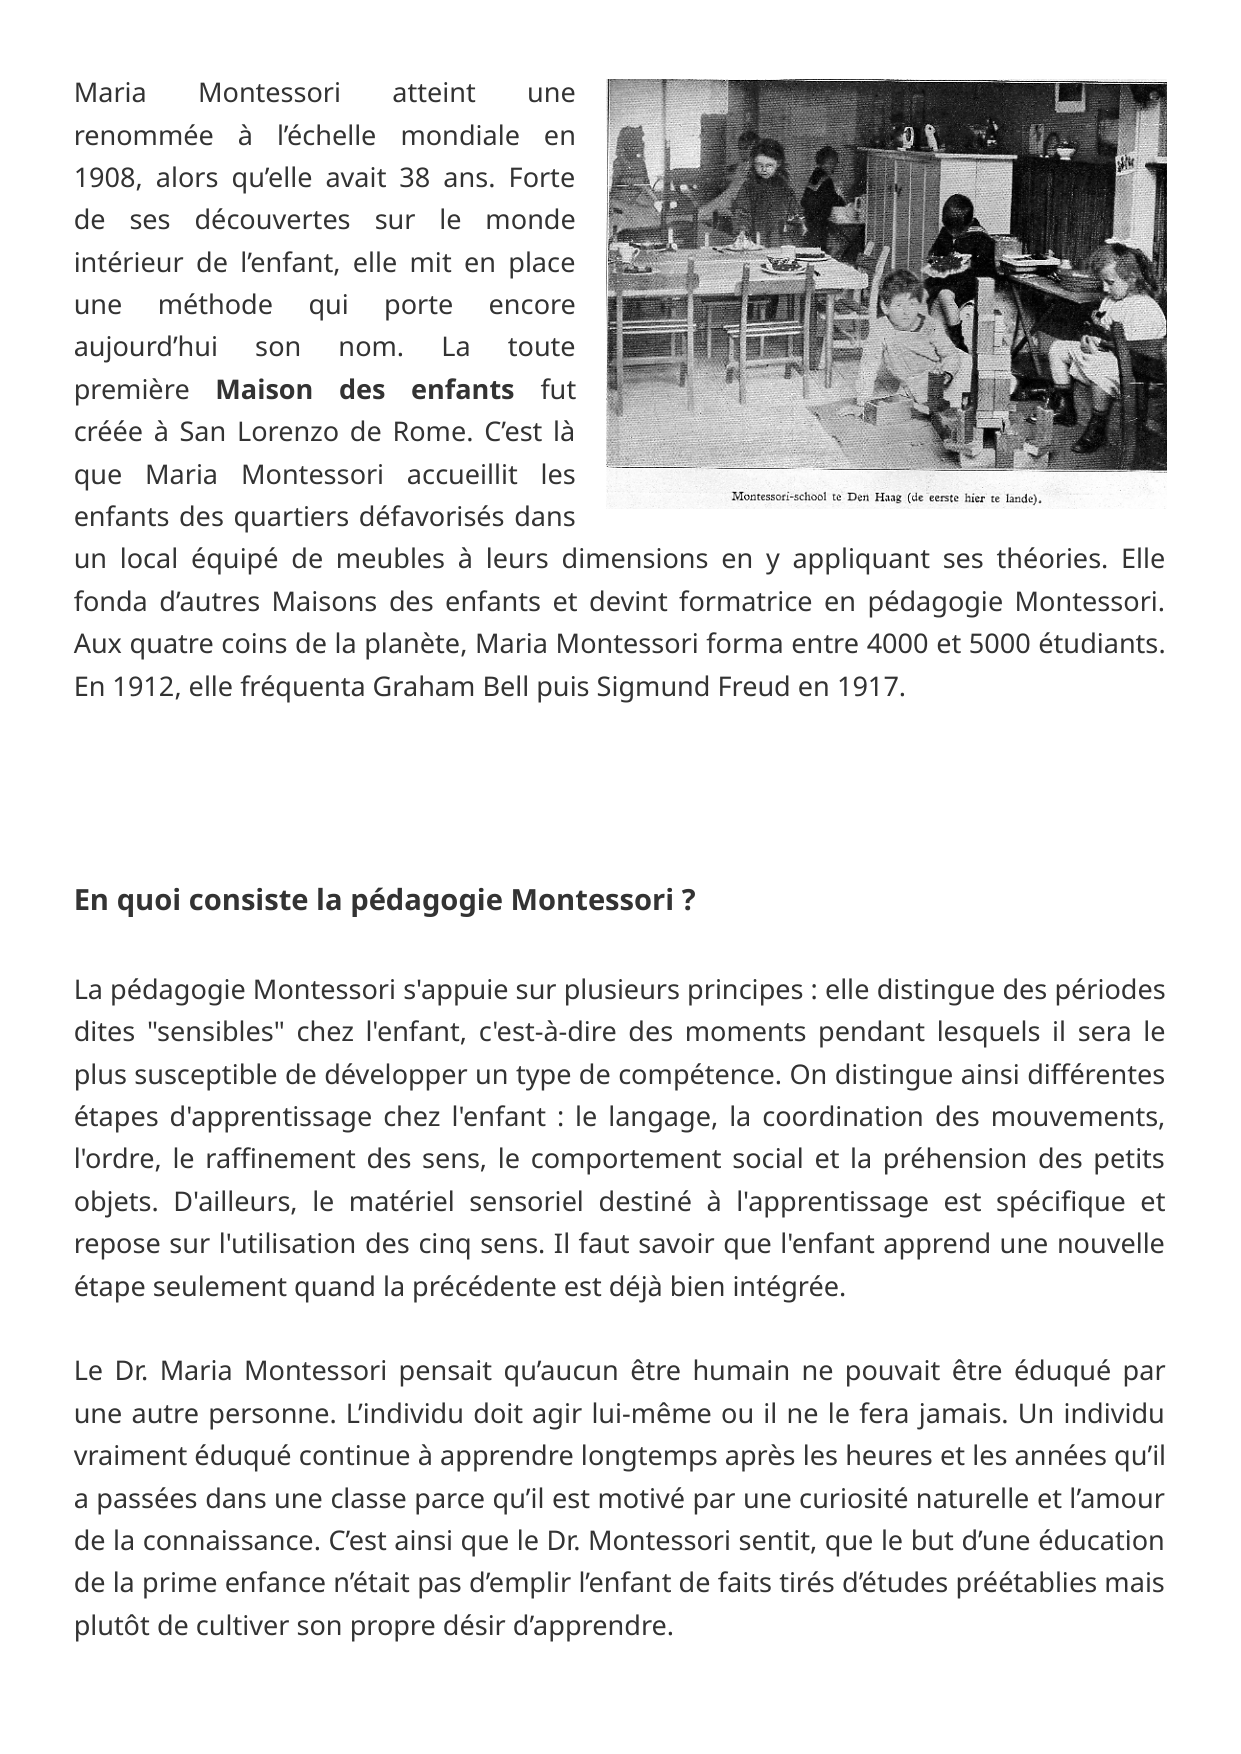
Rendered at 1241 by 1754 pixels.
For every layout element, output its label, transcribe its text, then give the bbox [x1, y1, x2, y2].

text Maria Montessori atteint une renommée à l’échelle mondiale en 1908, alors qu’elle avait 38 ans. Forte de ses découvertes sur le monde intérieur de l’enfant, elle mit en place une méthode qui porte encore aujourd’hui son nom. La toute première Maison des enfants fut créée à San Lorenzo de Rome. C’est là que Maria Montessori accueillit les enfants des quartiers défavorisés dans un local équipé de meubles à leurs dimensions en y appliquant ses théories. Elle fonda d’autres Maisons des enfants et devint formatrice en pédagogie Montessori. Aux quatre coins de la planète, Maria Montessori forma entre 4000 et 5000 étudiants. En 1912, elle fréquenta Graham Bell puis Sigmund Freud en 1917. [73, 73, 1167, 704]
picture [606, 79, 1167, 509]
text La pédagogie Montessori s'appuie sur plusieurs principes : elle distingue des périodes dites "sensibles" chez l'enfant, c'est-à-dire des moments pendant lesquels il sera le plus susceptible de développer un type de compétence. On distingue ainsi différentes étapes d'apprentissage chez l'enfant : le langage, la coordination des mouvements, l'ordre, le raffinement des sens, le comportement social et la préhension des petits objets. D'ailleurs, le matériel sensoriel destiné à l'apprentissage est spécifique et repose sur l'utilisation des cinq sens. Il faut savoir que l'enfant apprend une nouvelle étape seulement quand la précédente est déjà bien intégrée. [73, 970, 1167, 1304]
text Le Dr. Maria Montessori pensait qu’aucun être humain ne pouvait être éduqué par une autre personne. L’individu doit agir lui-même ou il ne le fera jamais. Un individu vraiment éduqué continue à apprendre longtemps après les heures et les années qu’il a passées dans une classe parce qu’il est motivé par une curiosité naturelle et l’amour de la connaissance. C’est ainsi que le Dr. Montessori sentit, que le but d’une éducation de la prime enfance n’était pas d’emplir l’enfant de faits tirés d’études préétablies mais plutôt de cultiver son propre désir d’apprendre. [73, 1352, 1167, 1643]
text En quoi consiste la pédagogie Montessori ? [73, 879, 1167, 919]
